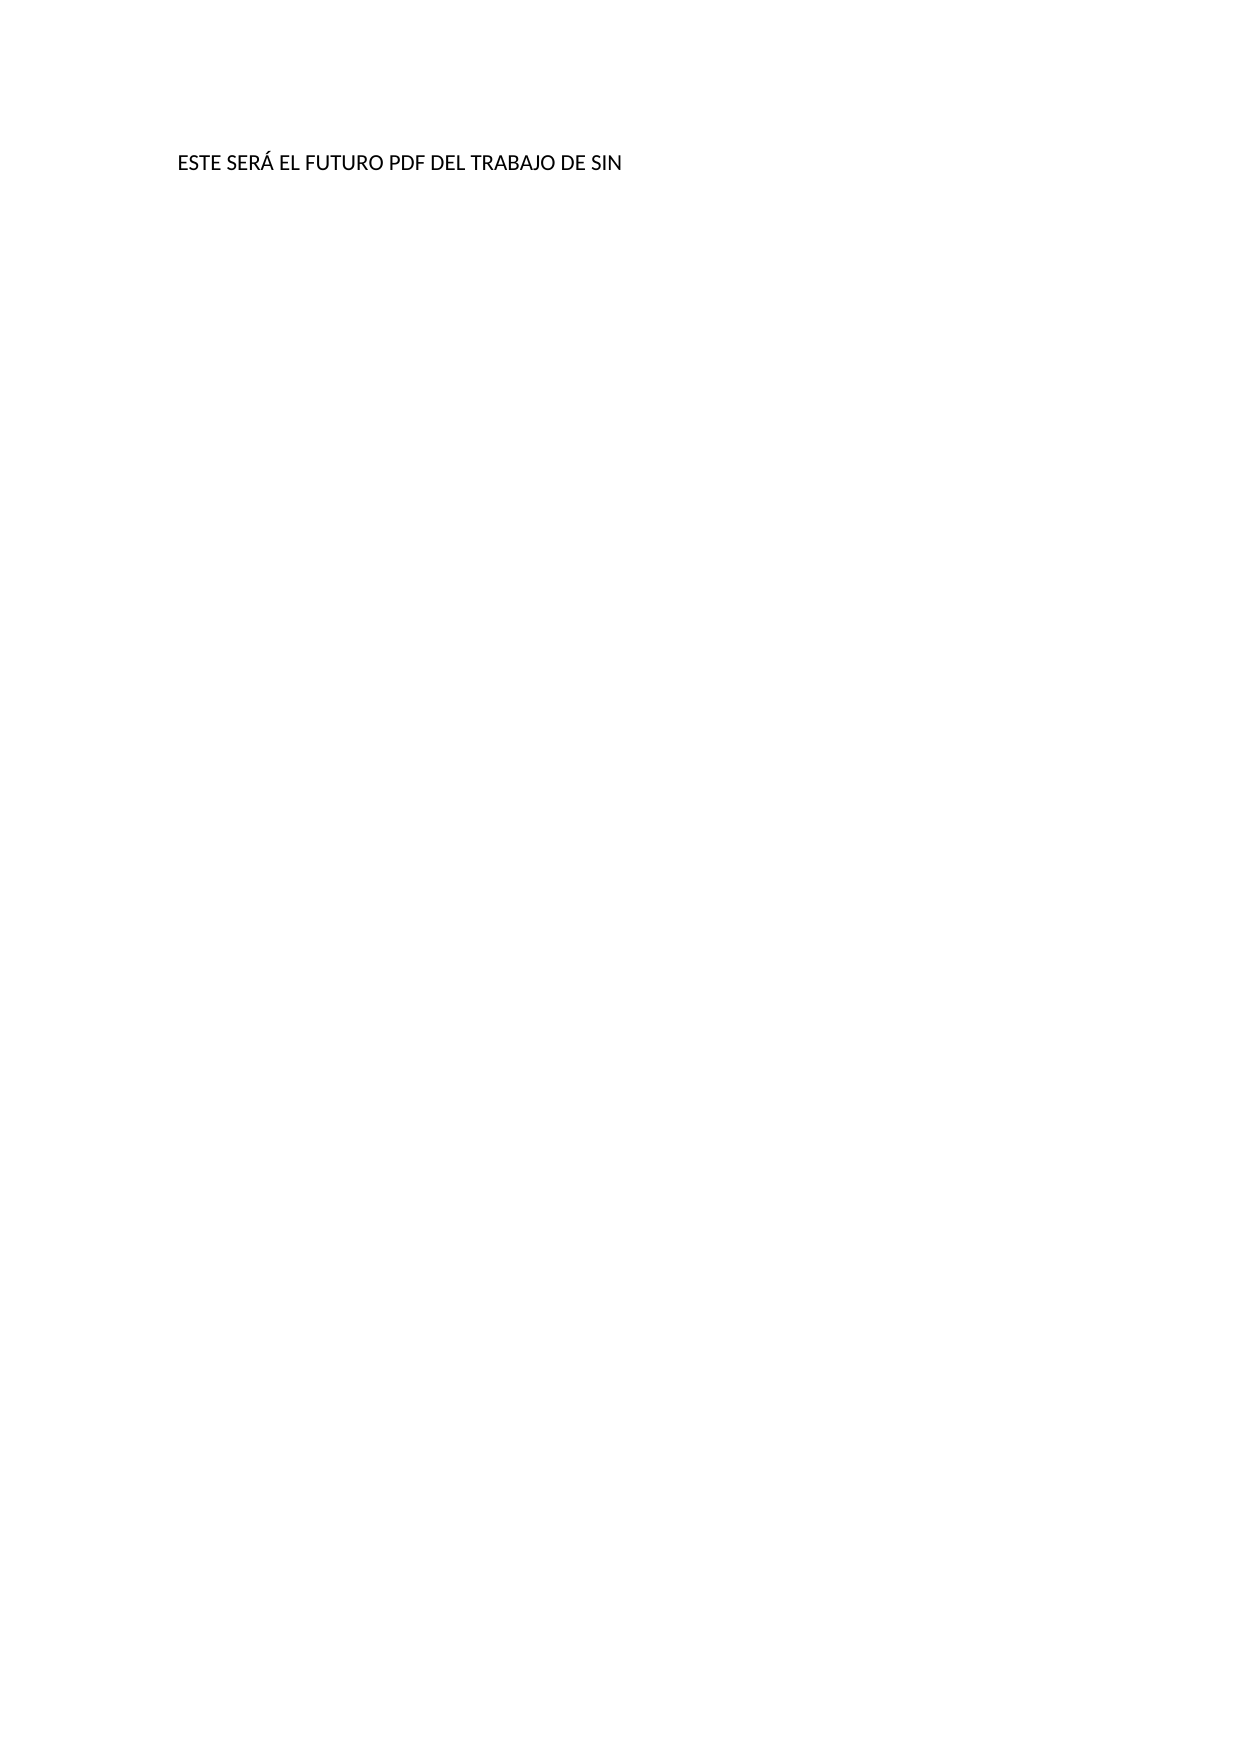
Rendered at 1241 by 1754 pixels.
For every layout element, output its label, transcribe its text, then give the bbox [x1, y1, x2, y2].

text ESTE SERÁ EL FUTURO PDF DEL TRABAJO DE SIN [177, 148, 1063, 176]
